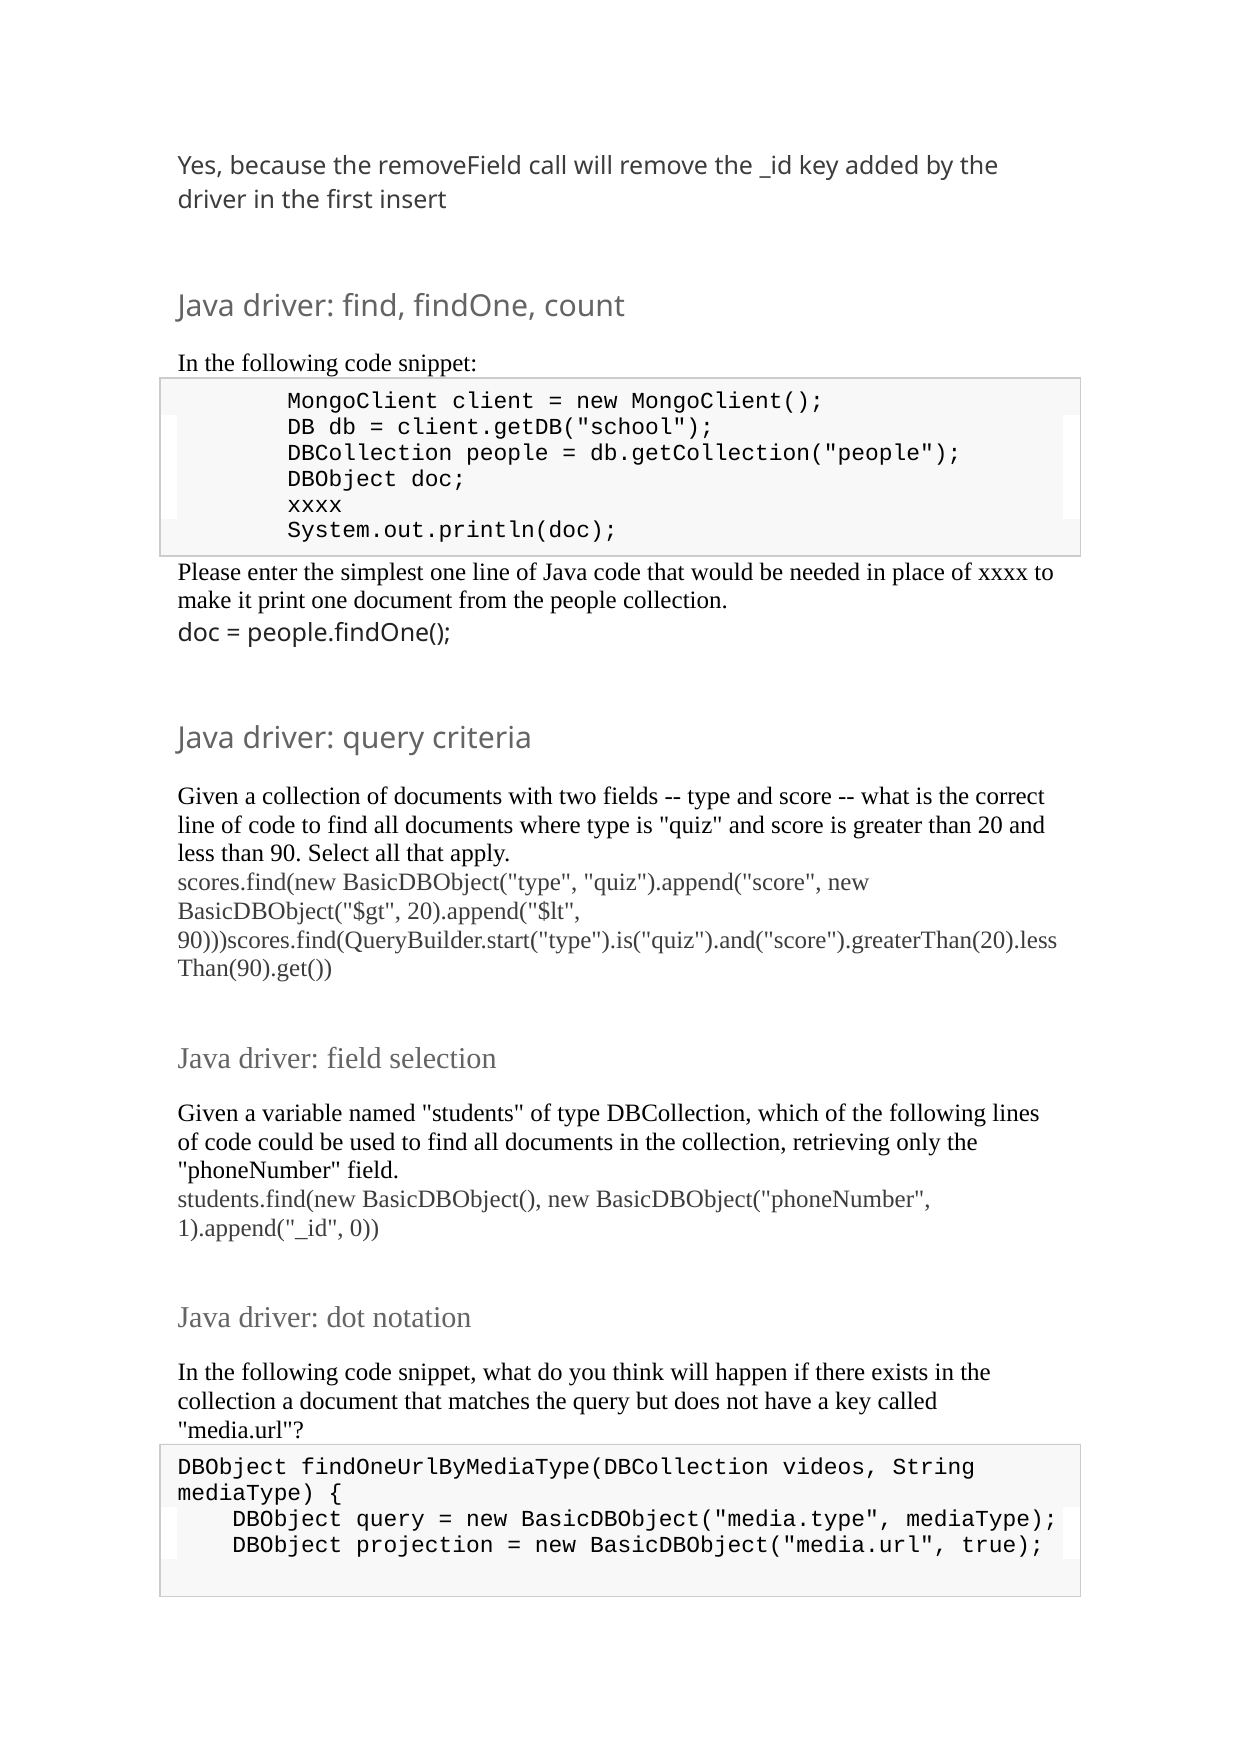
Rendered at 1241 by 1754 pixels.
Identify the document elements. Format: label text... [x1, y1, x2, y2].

text DBObject projection = new BasicDBObject("media.url", true); [177, 1533, 1063, 1547]
text Given a collection of documents with two fields -- type and score -- what is the correct line of code to find all documents where type is "quiz" and score is greater than 20 and less than 90. Select all that apply. [177, 781, 1063, 867]
text DB db = client.getDB("school"); [177, 415, 1063, 441]
text Given a variable named "students" of type DBCollection, which of the following lines of code could be used to find all documents in the collection, retrieving only the "phoneNumber" field. [177, 1098, 1063, 1184]
text Yes, because the removeField call will remove the _id key added by the driver in the first insert [177, 148, 1063, 284]
text scores.find(new BasicDBObject("type", "quiz").append("score", new BasicDBObject("$gt", 20).append("$lt", 90)))scores.find(QueryBuilder.start("type").is("quiz").and("score").greaterThan(20).lessThan(90).get()) [177, 867, 1063, 1040]
subtitle Java driver: find, findOne, count [177, 284, 1063, 325]
text DBCollection people = db.getCollection("people"); [177, 441, 1063, 467]
subtitle Java driver: field selection [177, 1040, 1063, 1074]
text Please enter the simplest one line of Java code that would be needed in place of xxxx to make it print one document from the people collection. [177, 557, 1063, 614]
text In the following code snippet: [177, 348, 1063, 377]
text DBObject doc; [177, 467, 1063, 493]
text In the following code snippet, what do you think will happen if there exists in the collection a document that matches the query but does not have a key called "media.url"? [177, 1357, 1063, 1443]
text System.out.println(doc); [161, 507, 1080, 555]
text students.find(new BasicDBObject(), new BasicDBObject("phoneNumber", 1).append("_id", 0)) [177, 1184, 1063, 1299]
text xxxx [177, 493, 1063, 507]
text doc = people.findOne(); [177, 614, 1063, 716]
subtitle Java driver: dot notation [177, 1299, 1063, 1334]
text DBObject findOneUrlByMediaType(DBCollection videos, String mediaType) { [161, 1445, 1080, 1507]
text DBObject query = new BasicDBObject("media.type", mediaType); [177, 1507, 1063, 1533]
subtitle Java driver: query criteria [177, 716, 1063, 758]
text MongoClient client = new MongoClient(); [161, 379, 1080, 415]
